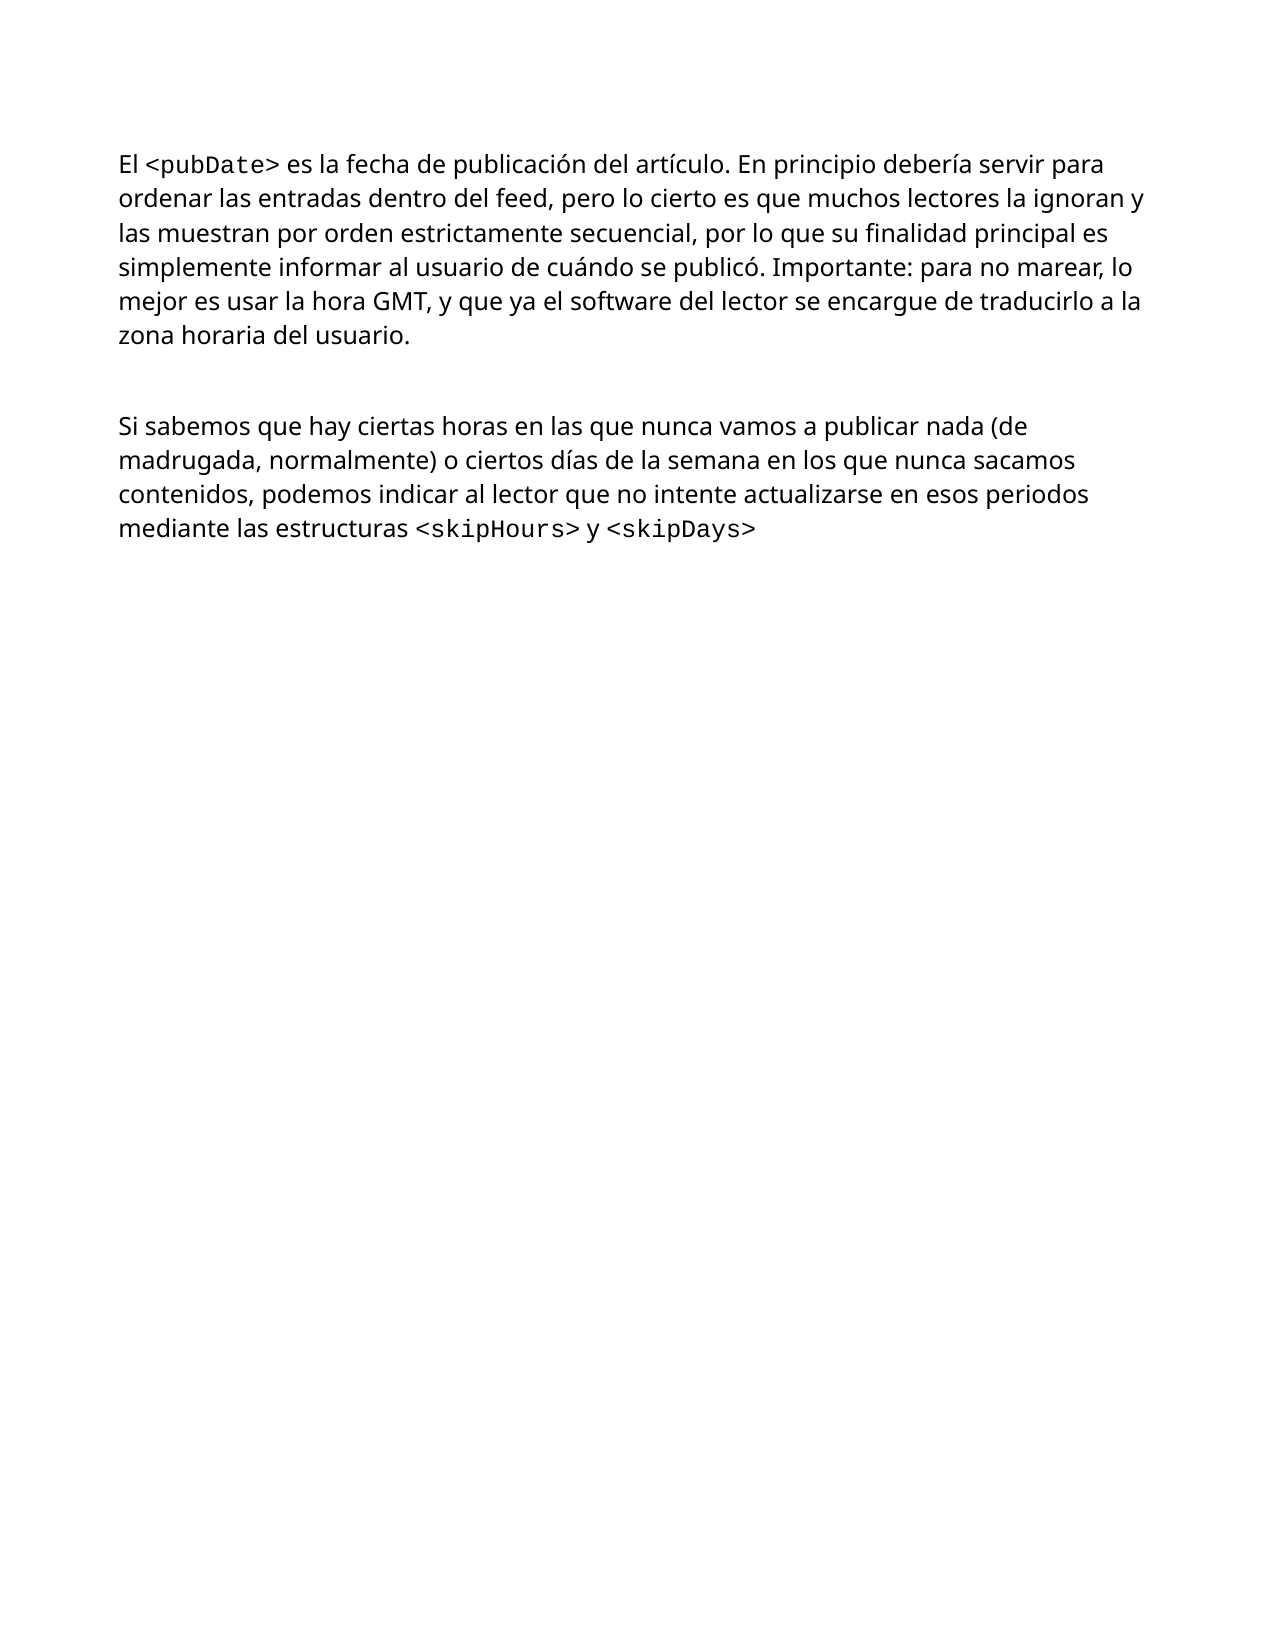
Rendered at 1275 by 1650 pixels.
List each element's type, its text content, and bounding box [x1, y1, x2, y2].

text El <pubDate> es la fecha de publicación del artículo. En principio debería servir para ordenar las entradas dentro del feed, pero lo cierto es que muchos lectores la ignoran y las muestran por orden estrictamente secuencial, por lo que su finalidad principal es simplemente informar al usuario de cuándo se publicó. Importante: para no marear, lo mejor es usar la hora GMT, y que ya el software del lector se encargue de traducirlo a la zona horaria del usuario. [118, 147, 1157, 351]
text Si sabemos que hay ciertas horas en las que nunca vamos a publicar nada (de madrugada, normalmente) o ciertos días de la semana en los que nunca sacamos contenidos, podemos indicar al lector que no intente actualizarse en esos periodos mediante las estructuras <skipHours> y <skipDays> [118, 409, 1157, 545]
